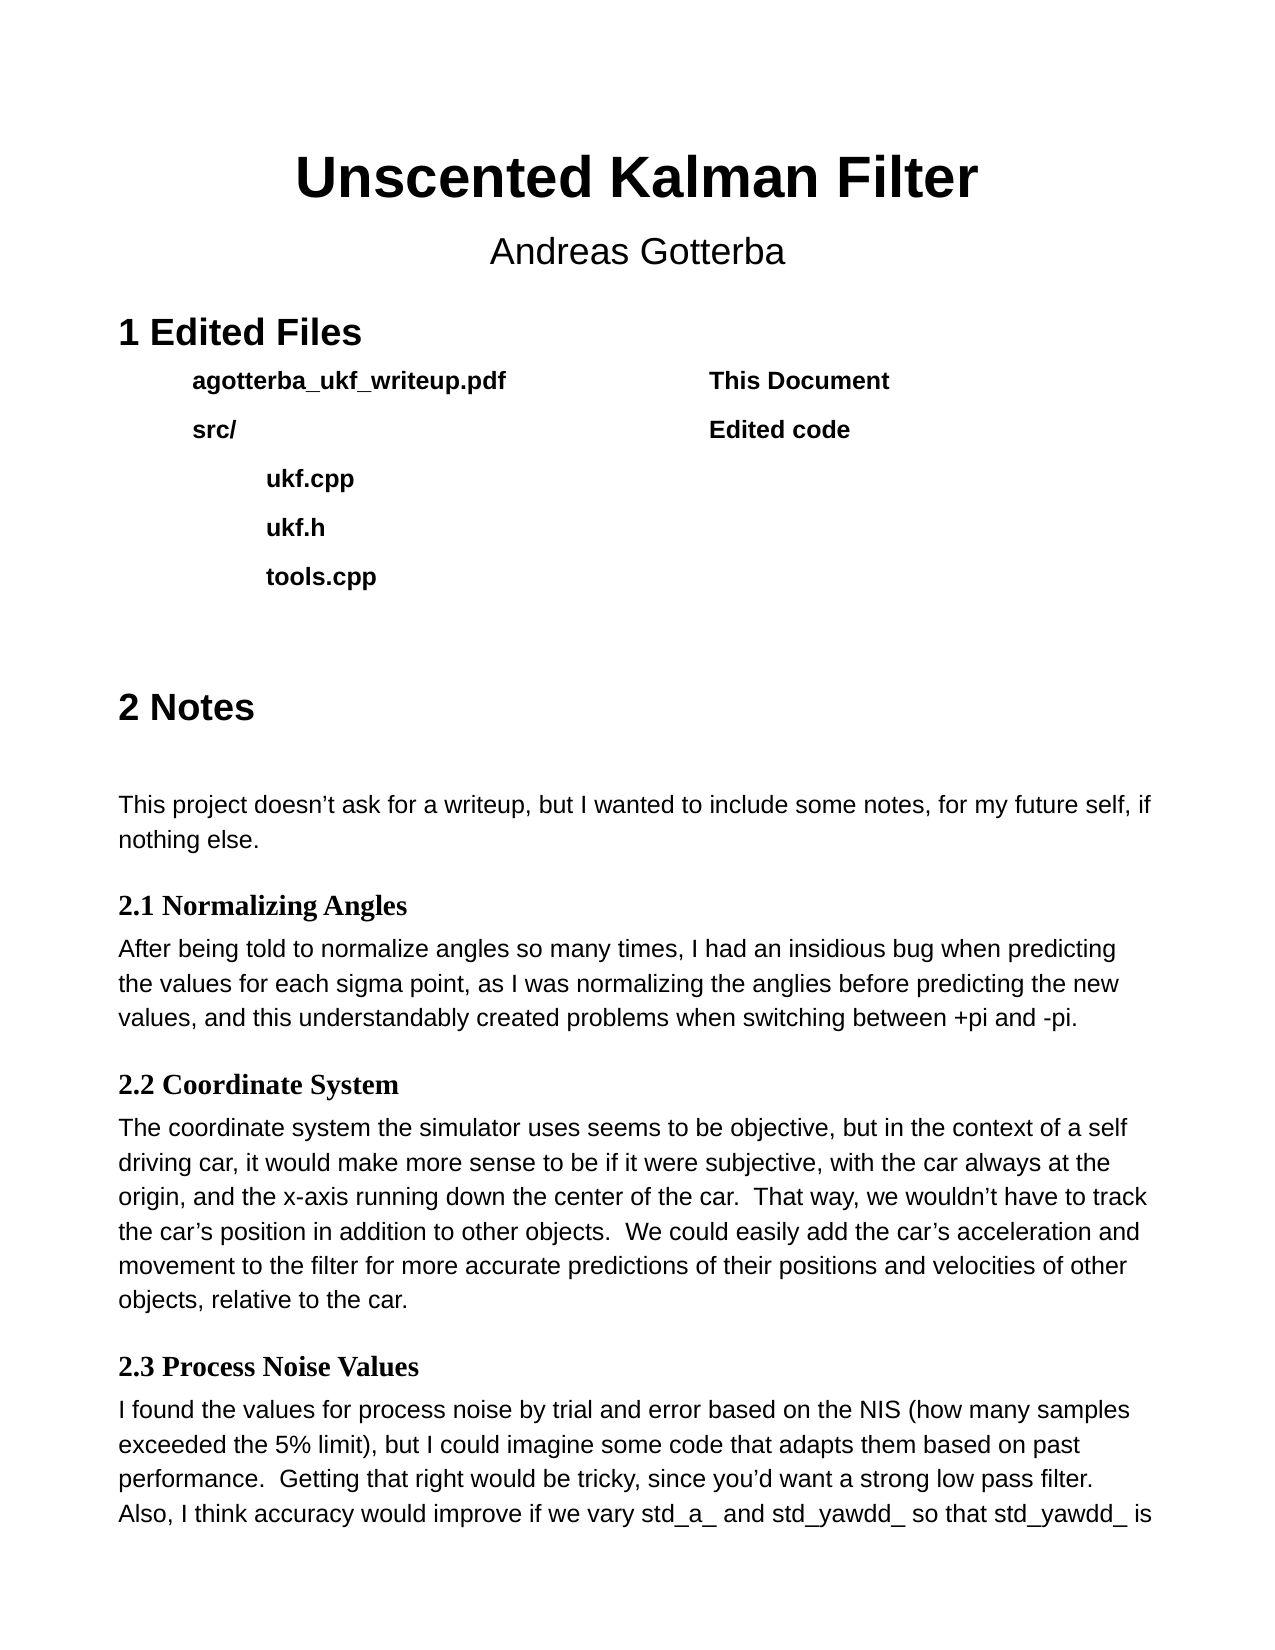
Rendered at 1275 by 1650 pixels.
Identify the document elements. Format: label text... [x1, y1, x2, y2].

text agotterba_ukf_writeup.pdf This Document [118, 366, 1157, 394]
subtitle 1 Edited Files [118, 309, 1157, 353]
text I found the values for process noise by trial and error based on the NIS (how many samples exceeded the 5% limit), but I could imagine some code that adapts them based on past performance. Getting that right would be tricky, since you’d want a strong low pass filter. Also, I think accuracy would improve if we vary std_a_ and std_yawdd_ so that std_yawdd_ is [118, 1395, 1157, 1527]
text ukf.cpp [118, 464, 1157, 493]
text tools.cpp [118, 562, 1157, 591]
title Unscented Kalman Filter [118, 143, 1157, 210]
subtitle 2.3 Process Noise Values [118, 1349, 1157, 1383]
text src/ Edited code [118, 415, 1157, 443]
text The coordinate system the simulator uses seems to be objective, but in the context of a self driving car, it would make more sense to be if it were subjective, with the car always at the origin, and the x-axis running down the center of the car. That way, we wouldn’t have to track the car’s position in addition to other objects. We could easily add the car’s acceleration and movement to the filter for more accurate predictions of their positions and velocities of other objects, relative to the car. [118, 1113, 1157, 1314]
text After being told to normalize angles so many times, I had an insidious bug when predicting the values for each sigma point, as I was normalizing the anglies before predicting the new values, and this understandably created problems when switching between +pi and -pi. [118, 934, 1157, 1032]
subtitle 2.1 Normalizing Angles [118, 888, 1157, 922]
text ukf.h [118, 513, 1157, 542]
text This project doesn’t ask for a writeup, but I wanted to include some notes, for my future self, if nothing else. [118, 790, 1157, 853]
subtitle 2 Notes [118, 685, 1157, 729]
subtitle 2.2 Coordinate System [118, 1067, 1157, 1101]
subtitle Andreas Gotterba [118, 229, 1157, 272]
